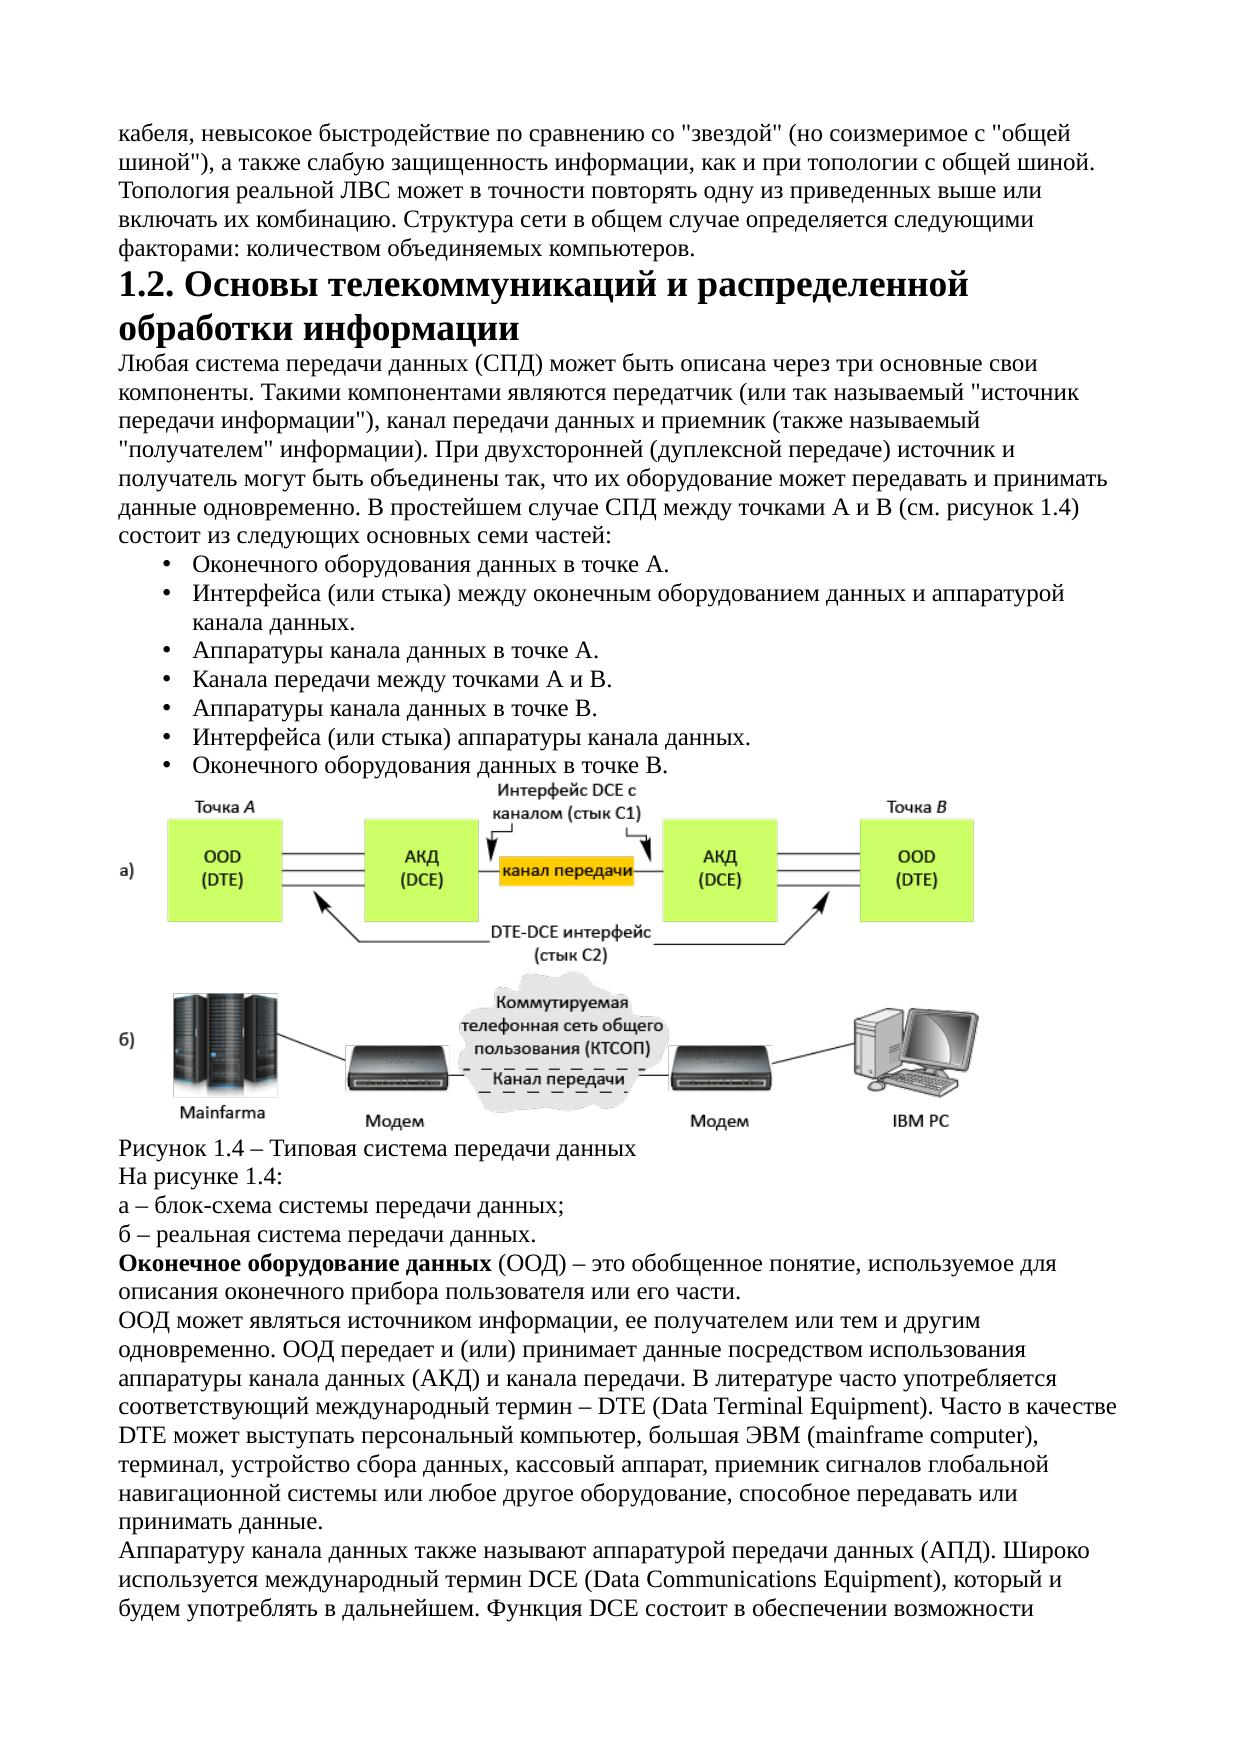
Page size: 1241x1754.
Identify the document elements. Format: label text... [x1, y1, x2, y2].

list Оконечного оборудования данных в точке А. [162, 549, 1122, 578]
text Оконечное оборудование данных (ООД) – это обобщенное понятие, используемое для описания оконечного прибора пользователя или его части. [118, 1248, 1122, 1305]
subtitle 1.2. Основы телекоммуникаций и распределенной обработки информации [118, 262, 1122, 348]
text ООД может являться источником информации, ее получателем или тем и другим одновременно. ООД передает и (или) принимает данные посредством использования аппаратуры канала данных (АКД) и канала передачи. В литературе часто употребляется соответствующий международный термин – DTE (Data Terminal Equipment). Часто в качестве DTE может выступать персональный компьютер, большая ЭВМ (mainframe computer), терминал, устройство сбора данных, кассовый аппарат, приемник сигналов глобальной навигационной системы или любое другое оборудование, способное передавать или принимать данные. [118, 1305, 1122, 1535]
text Любая система передачи данных (СПД) может быть описана через три основные свои компоненты. Такими компонентами являются передатчик (или так называемый "источник передачи информации"), канал передачи данных и приемник (также называемый "получателем" информации). При двухсторонней (дуплексной передаче) источник и получатель могут быть объединены так, что их оборудование может передавать и принимать данные одновременно. В простейшем случае СПД между точками А и B (см. рисунок 1.4) состоит из следующих основных семи частей: [118, 348, 1122, 549]
list Канала передачи между точками А и B. [162, 664, 1122, 693]
text кабеля, невысокое быстродействие по сравнению со "звездой" (но соизмеримое с "общей шиной"), а также слабую защищенность информации, как и при топологии с общей шиной. [118, 118, 1122, 176]
list Интерфейса (или стыка) аппаратуры канала данных. [162, 722, 1122, 751]
list Оконечного оборудования данных в точке B. [162, 751, 1122, 779]
list Аппаратуры канала данных в точке B. [162, 693, 1122, 722]
text Топология реальной ЛВС может в точности повторять одну из приведенных выше или включать их комбинацию. Структура сети в общем случае определяется следующими факторами: количеством объединяемых компьютеров. [118, 176, 1122, 262]
text а – блок-схема системы передачи данных; б – реальная система передачи данных. [118, 1190, 1122, 1248]
list Аппаратуры канала данных в точке А. [162, 636, 1122, 664]
text На рисунке 1.4: [118, 1161, 1122, 1190]
text Аппаратуру канала данных также называют аппаратурой передачи данных (АПД). Широко используется международный термин DCE (Data Communications Equipment), который и будем употреблять в дальнейшем. Функция DCE состоит в обеспечении возможности [118, 1535, 1122, 1621]
picture [118, 779, 980, 1133]
list Интерфейса (или стыка) между оконечным оборудованием данных и аппаратурой канала данных. [162, 578, 1122, 636]
text Рисунок 1.4 – Типовая система передачи данных [118, 1133, 1122, 1161]
